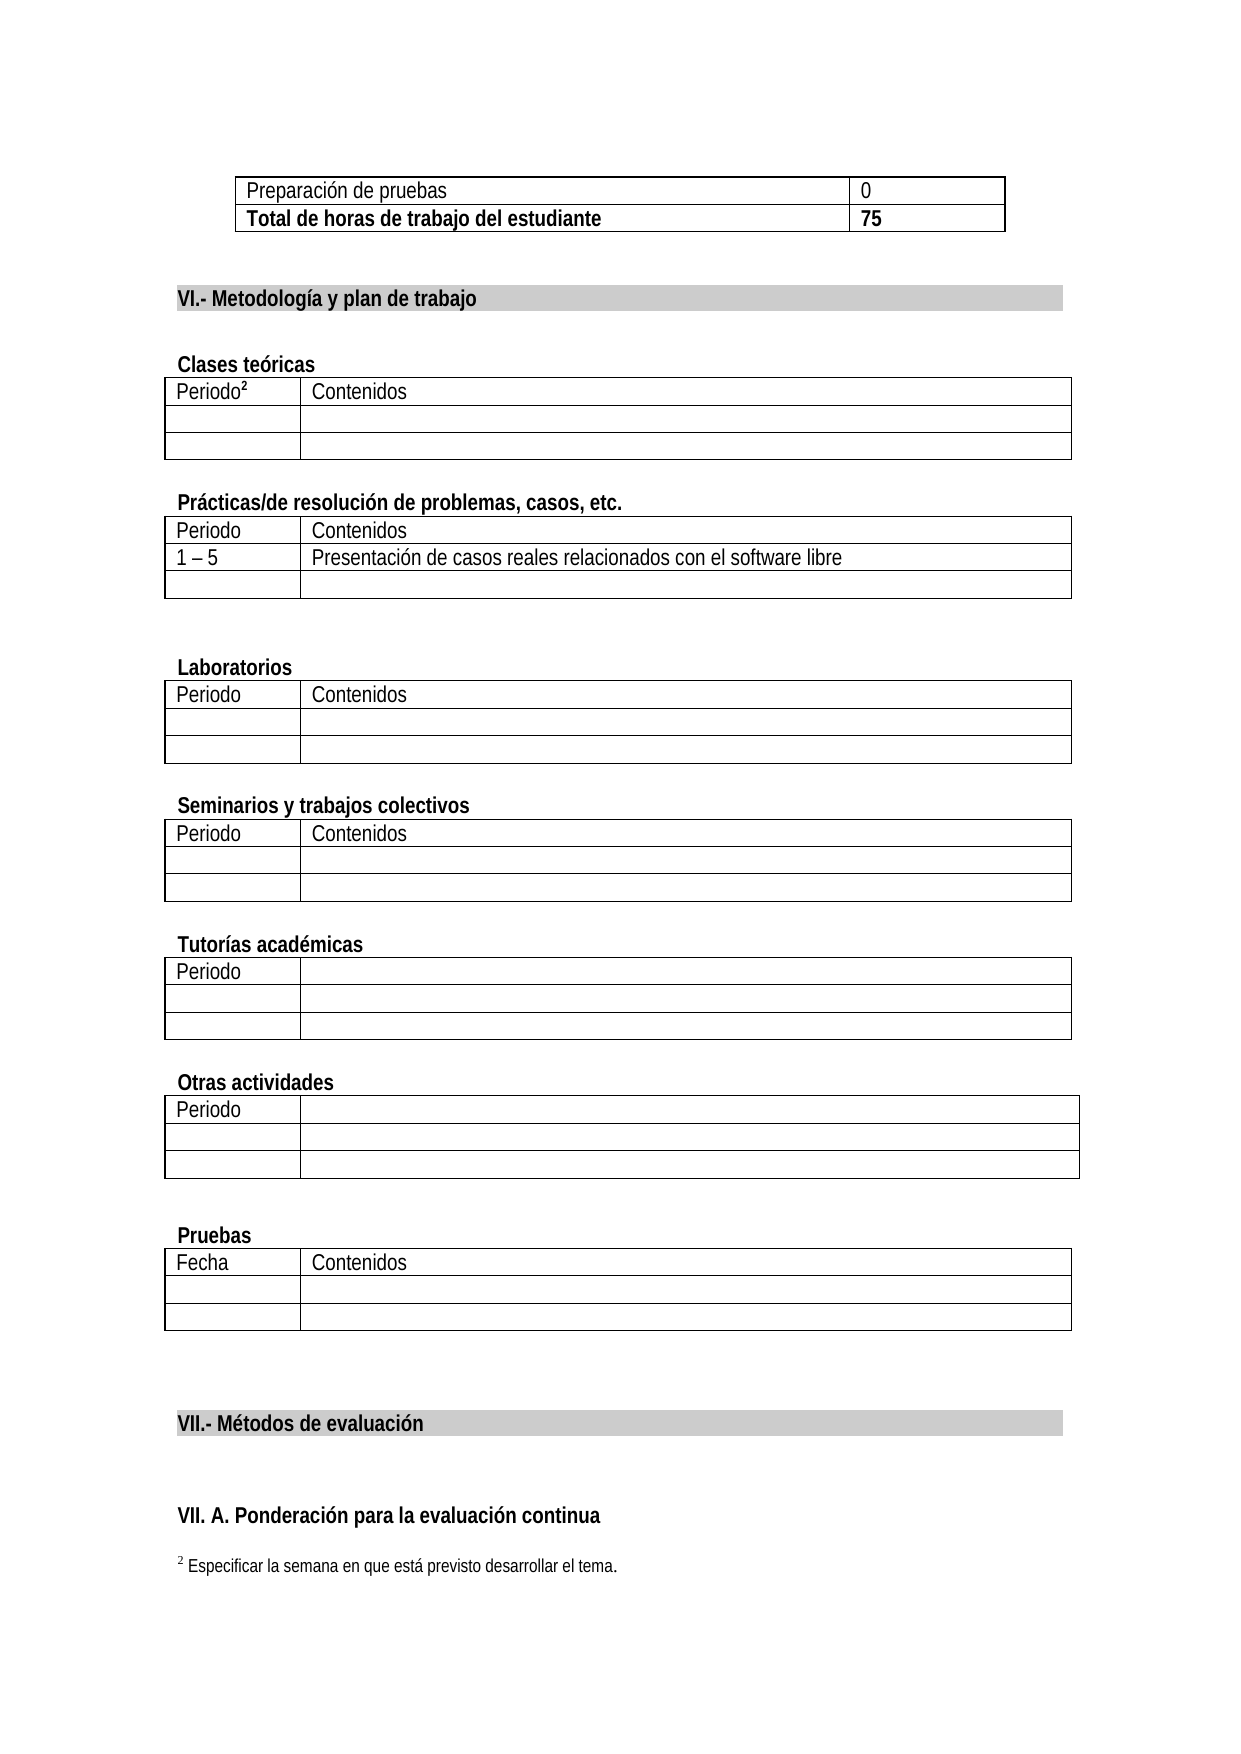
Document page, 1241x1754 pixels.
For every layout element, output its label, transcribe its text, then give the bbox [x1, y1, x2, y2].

table_cell Total de horas de trabajo del estudiante [236, 205, 849, 231]
table_cell [301, 406, 1071, 432]
table_cell [301, 874, 1071, 901]
table_header Periodo [166, 378, 300, 404]
table_header Periodo [166, 958, 300, 984]
table_cell [301, 1276, 1071, 1303]
table_cell [301, 1124, 1079, 1150]
table_header Contenidos [301, 378, 1071, 404]
text Laboratorios [177, 654, 1063, 680]
table_header Contenidos [301, 1249, 1071, 1275]
table_cell [301, 847, 1071, 873]
table_cell [166, 1276, 300, 1303]
table_cell [301, 1013, 1071, 1039]
table_header Fecha [166, 1249, 300, 1275]
table_cell 75 [850, 205, 1004, 231]
text VII. A. Ponderación para la evaluación continua [177, 1502, 1063, 1529]
table_header [301, 958, 1071, 984]
table_cell [166, 571, 300, 598]
table_cell [166, 709, 300, 735]
table_header Periodo [166, 517, 300, 543]
table_cell [301, 1304, 1071, 1330]
table_cell [166, 985, 300, 1012]
text VII.- Métodos de evaluación [177, 1410, 1063, 1436]
table_header Periodo [166, 1096, 300, 1123]
table_cell Presentación de casos reales relacionados con el software libre [301, 544, 1071, 570]
table_cell [166, 847, 300, 873]
text Tutorías académicas [177, 931, 1063, 957]
text Otras actividades [177, 1069, 1063, 1095]
table_header Periodo [166, 820, 300, 846]
table_cell [301, 1151, 1079, 1177]
table_cell [301, 571, 1071, 598]
table_cell [166, 1304, 300, 1330]
table_cell [166, 1151, 300, 1177]
table_cell [301, 709, 1071, 735]
table_cell [166, 1013, 300, 1039]
table_cell [166, 736, 300, 762]
table_cell 0 [850, 178, 1004, 204]
table_cell [166, 1124, 300, 1150]
table_cell 1 – 5 [166, 544, 300, 570]
table_cell [166, 406, 300, 432]
table_header Periodo [166, 681, 300, 708]
text Seminarios y trabajos colectivos [177, 792, 1063, 818]
table_cell [166, 874, 300, 901]
table_header Contenidos [301, 820, 1071, 846]
table_header Contenidos [301, 517, 1071, 543]
table_cell Preparación de pruebas [236, 178, 849, 204]
table_header [301, 1096, 1079, 1123]
table_cell [301, 736, 1071, 762]
table_cell [301, 433, 1071, 459]
text Clases teóricas [177, 351, 1063, 377]
text Prácticas/de resolución de problemas, casos, etc. [177, 489, 1063, 516]
text VI.- Metodología y plan de trabajo [177, 285, 1063, 311]
text Pruebas [177, 1222, 1063, 1248]
table_header Contenidos [301, 681, 1071, 708]
table_cell [166, 433, 300, 459]
table_cell [301, 985, 1071, 1012]
